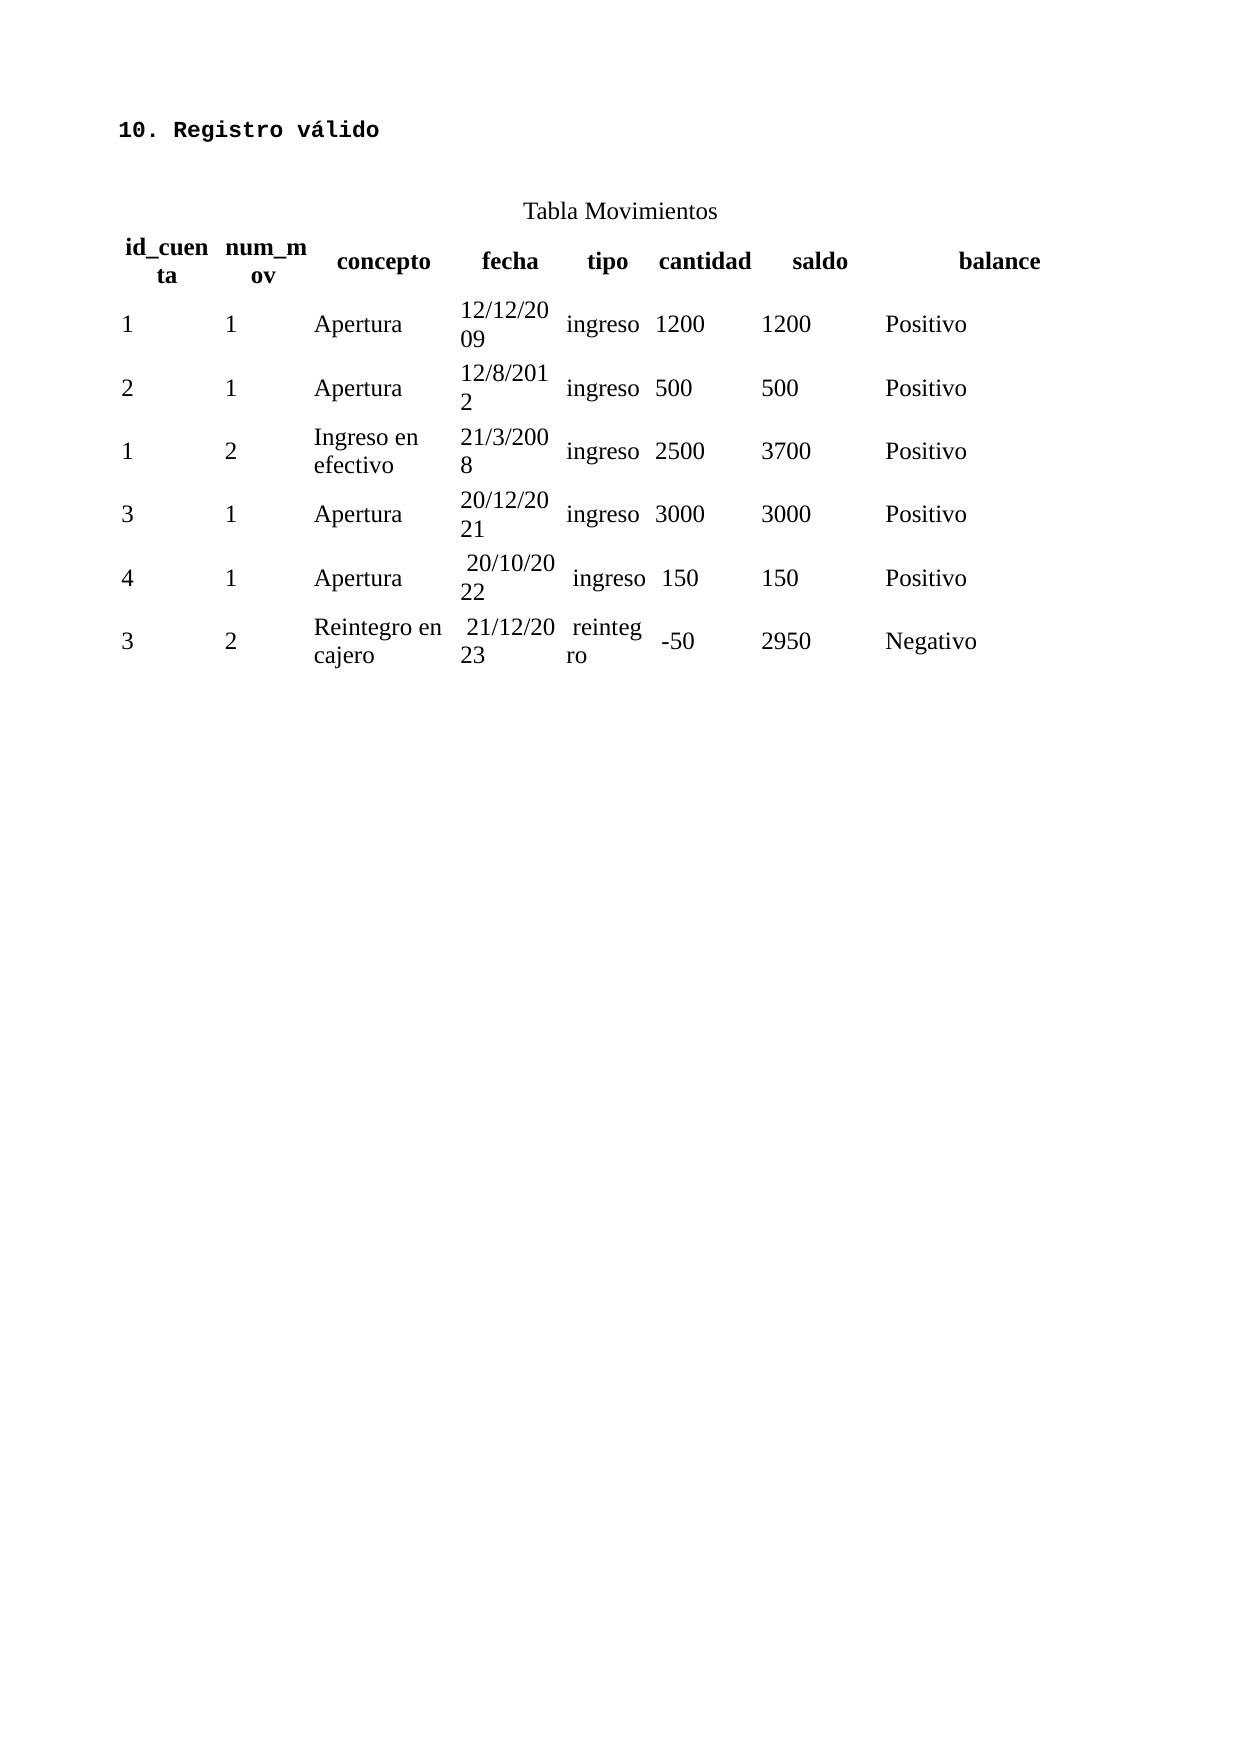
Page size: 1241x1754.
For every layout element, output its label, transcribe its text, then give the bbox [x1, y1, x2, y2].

table_cell 12/8/2012 [457, 356, 563, 419]
table_header id_cuenta [118, 229, 215, 292]
table_cell 4 [118, 546, 215, 609]
table_header tipo [563, 229, 652, 292]
table_cell Ingreso en efectivo [311, 419, 457, 482]
table_cell 12/12/2009 [457, 292, 563, 356]
table_cell 1200 [758, 292, 882, 356]
table_cell 500 [758, 356, 882, 419]
table_cell 3000 [758, 482, 882, 546]
table_cell Apertura [311, 356, 457, 419]
table_cell Apertura [311, 292, 457, 356]
table_cell Reintegro en cajero [311, 609, 457, 672]
table_cell 1 [215, 356, 311, 419]
table_cell ingreso [563, 292, 652, 356]
table_cell 21/12/2023 [457, 609, 563, 672]
table_cell ingreso [563, 419, 652, 482]
table_cell Positivo [882, 292, 1117, 356]
table_cell reintegro [563, 609, 652, 672]
table_cell 20/12/2021 [457, 482, 563, 546]
table_cell 20/10/2022 [457, 546, 563, 609]
table_cell 1 [118, 419, 215, 482]
table_cell 1 [215, 482, 311, 546]
table_header concepto [311, 229, 457, 292]
table_cell 2 [215, 419, 311, 482]
table_cell 3 [118, 482, 215, 546]
table_cell 1 [215, 292, 311, 356]
table_cell ingreso [563, 546, 652, 609]
table_cell 150 [758, 546, 882, 609]
table_header num_mov [215, 229, 311, 292]
table_header saldo [758, 229, 882, 292]
table_cell 150 [652, 546, 758, 609]
table_cell ingreso [563, 356, 652, 419]
table_cell Positivo [882, 419, 1117, 482]
table_cell 21/3/2008 [457, 419, 563, 482]
table_cell 2950 [758, 609, 882, 672]
text Tabla Movimientos [118, 196, 1122, 225]
table_header fecha [457, 229, 563, 292]
table_cell -50 [652, 609, 758, 672]
table_cell 3 [118, 609, 215, 672]
table_cell 1200 [652, 292, 758, 356]
table_cell Positivo [882, 482, 1117, 546]
table_cell ingreso [563, 482, 652, 546]
table_header cantidad [652, 229, 758, 292]
text 10. Registro válido [118, 118, 1122, 144]
table_cell Apertura [311, 546, 457, 609]
table_cell 500 [652, 356, 758, 419]
table_cell 3700 [758, 419, 882, 482]
table_cell 2 [118, 356, 215, 419]
table_cell 3000 [652, 482, 758, 546]
table_cell 2500 [652, 419, 758, 482]
table_header balance [882, 229, 1117, 292]
table_cell Positivo [882, 546, 1117, 609]
table_cell Apertura [311, 482, 457, 546]
table_cell 1 [118, 292, 215, 356]
table_cell Positivo [882, 356, 1117, 419]
table_cell 1 [215, 546, 311, 609]
table_cell 2 [215, 609, 311, 672]
table_cell Negativo [882, 609, 1117, 672]
